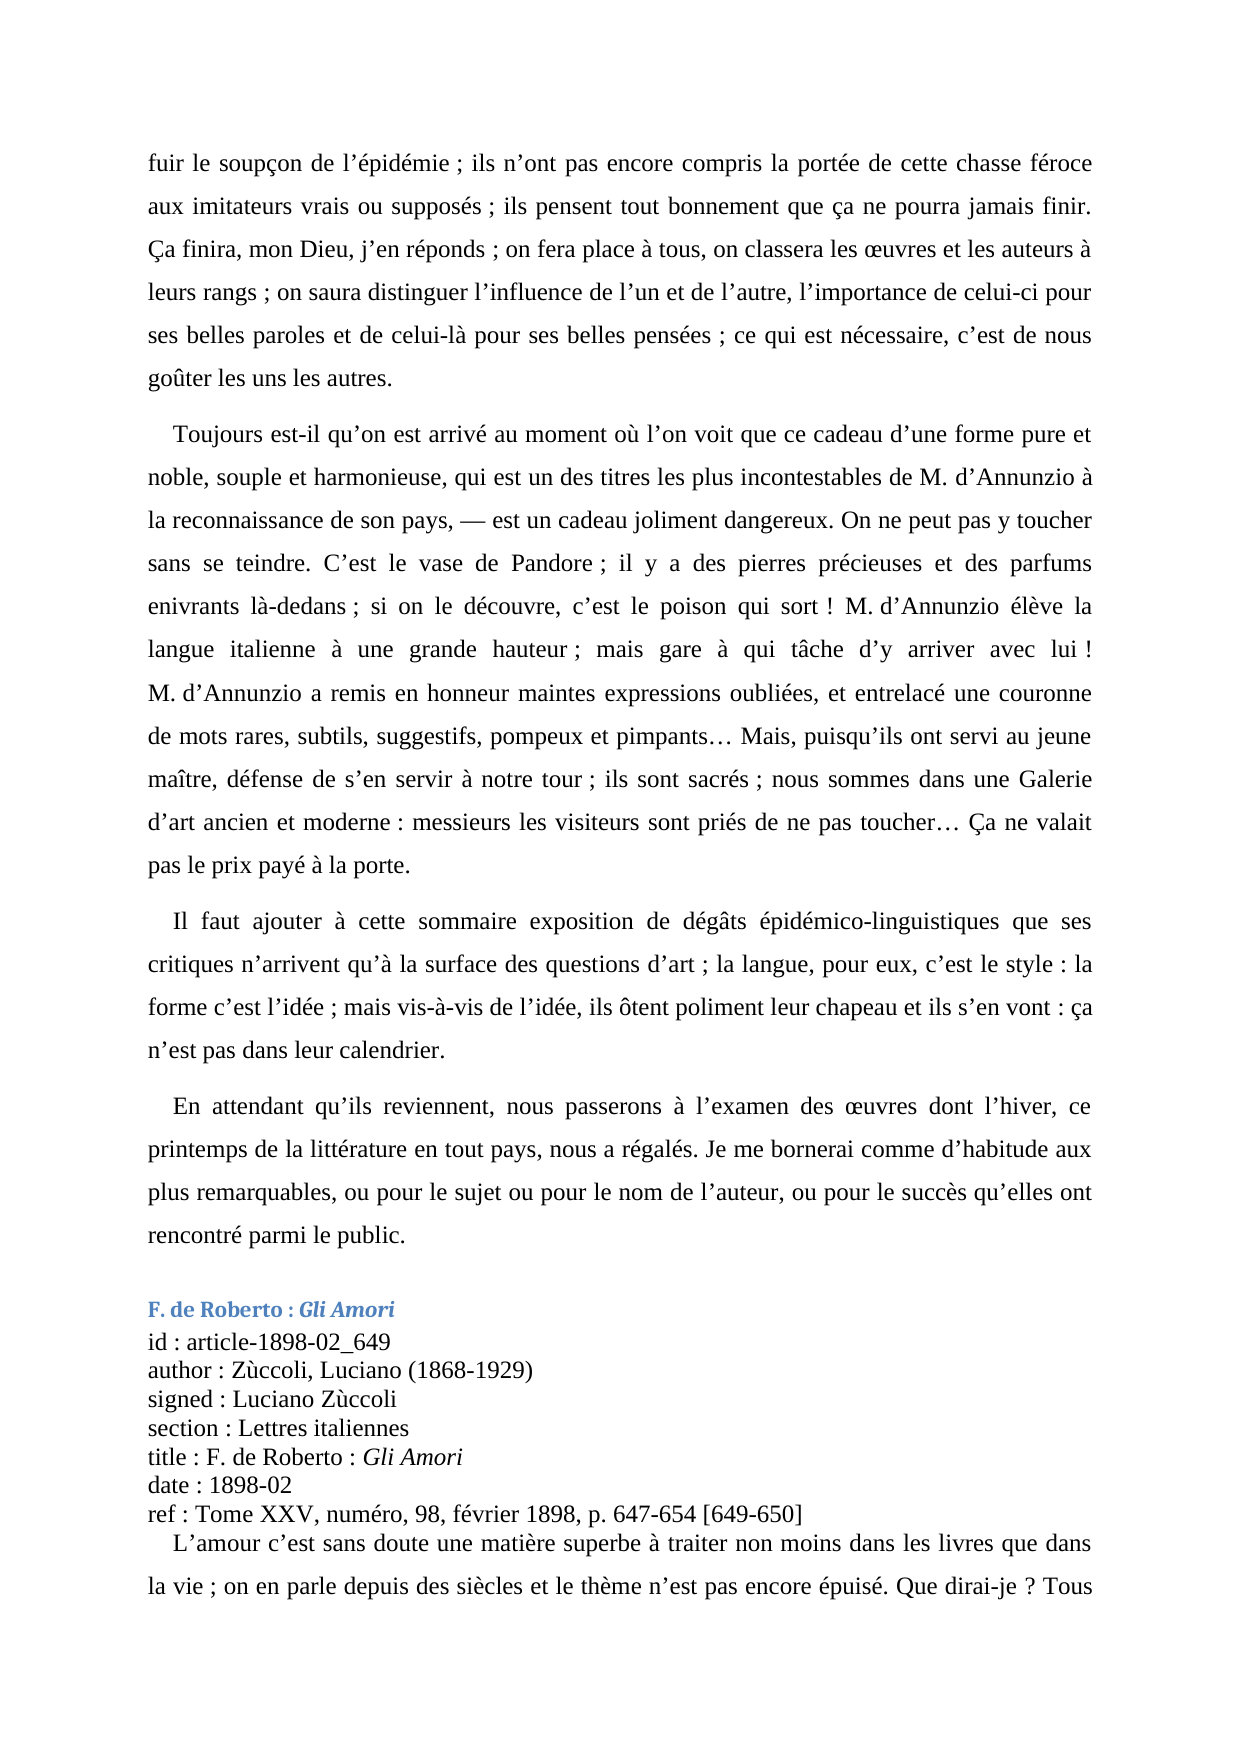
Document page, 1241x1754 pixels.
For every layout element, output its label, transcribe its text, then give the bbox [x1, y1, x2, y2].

text L’amour c’est sans doute une matière superbe à traiter non moins dans les livres que dans la vie ; on en parle depuis des siècles et le thème n’est pas encore épuisé. Que dirai-je ? Tous [148, 1528, 1093, 1600]
text title : F. de Roberto : Gli Amori [148, 1442, 1093, 1471]
text signed : Luciano Zùccoli [148, 1384, 1093, 1413]
text Il faut ajouter à cette sommaire exposition de dégâts épidémico-linguistiques que ses critiques n’arrivent qu’à la surface des questions d’art ; la langue, pour eux, c’est le style : la forme c’est l’idée ; mais vis-à-vis de l’idée, ils ôtent poliment leur chapeau et ils s’en vont : ça n’est pas dans leur calendrier. [148, 906, 1093, 1064]
text id : article-1898-02_649 [148, 1327, 1093, 1356]
text En attendant qu’ils reviennent, nous passerons à l’examen des œuvres dont l’hiver, ce printemps de la littérature en tout pays, nous a régalés. Je me bornerai comme d’habitude aux plus remarquables, ou pour le sujet ou pour le nom de l’auteur, ou pour le succès qu’elles ont rencontré parmi le public. [148, 1091, 1093, 1249]
text author : Zùccoli, Luciano (1868-1929) [148, 1356, 1093, 1384]
text date : 1898-02 [148, 1471, 1093, 1499]
text section : Lettres italiennes [148, 1413, 1093, 1442]
text fuir le soupçon de l’épidémie ; ils n’ont pas encore compris la portée de cette chasse féroce aux imitateurs vrais ou supposés ; ils pensent tout bonnement que ça ne pourra jamais finir. Ça finira, mon Dieu, j’en réponds ; on fera place à tous, on classera les œuvres et les auteurs à leurs rangs ; on saura distinguer l’influence de l’un et de l’autre, l’importance de celui-ci pour ses belles paroles et de celui-là pour ses belles pensées ; ce qui est nécessaire, c’est de nous goûter les uns les autres. [148, 148, 1093, 392]
subtitle F. de Roberto : Gli Amori [148, 1297, 1093, 1323]
text ref : Tome XXV, numéro, 98, février 1898, p. 647-654 [649-650] [148, 1499, 1093, 1528]
text Toujours est-il qu’on est arrivé au moment où l’on voit que ce cadeau d’une forme pure et noble, souple et harmonieuse, qui est un des titres les plus incontestables de M. d’Annunzio à la reconnaissance de son pays, — est un cadeau joliment dangereux. On ne peut pas y toucher sans se teindre. C’est le vase de Pandore ; il y a des pierres précieuses et des parfums enivrants là-dedans ; si on le découvre, c’est le poison qui sort ! M. d’Annunzio élève la langue italienne à une grande hauteur ; mais gare à qui tâche d’y arriver avec lui ! M. d’Annunzio a remis en honneur maintes expressions oubliées, et entrelacé une couronne de mots rares, subtils, suggestifs, pompeux et pimpants… Mais, puisqu’ils ont servi au jeune maître, défense de s’en servir à notre tour ; ils sont sacrés ; nous sommes dans une Galerie d’art ancien et moderne : messieurs les visiteurs sont priés de ne pas toucher… Ça ne valait pas le prix payé à la porte. [148, 419, 1093, 879]
